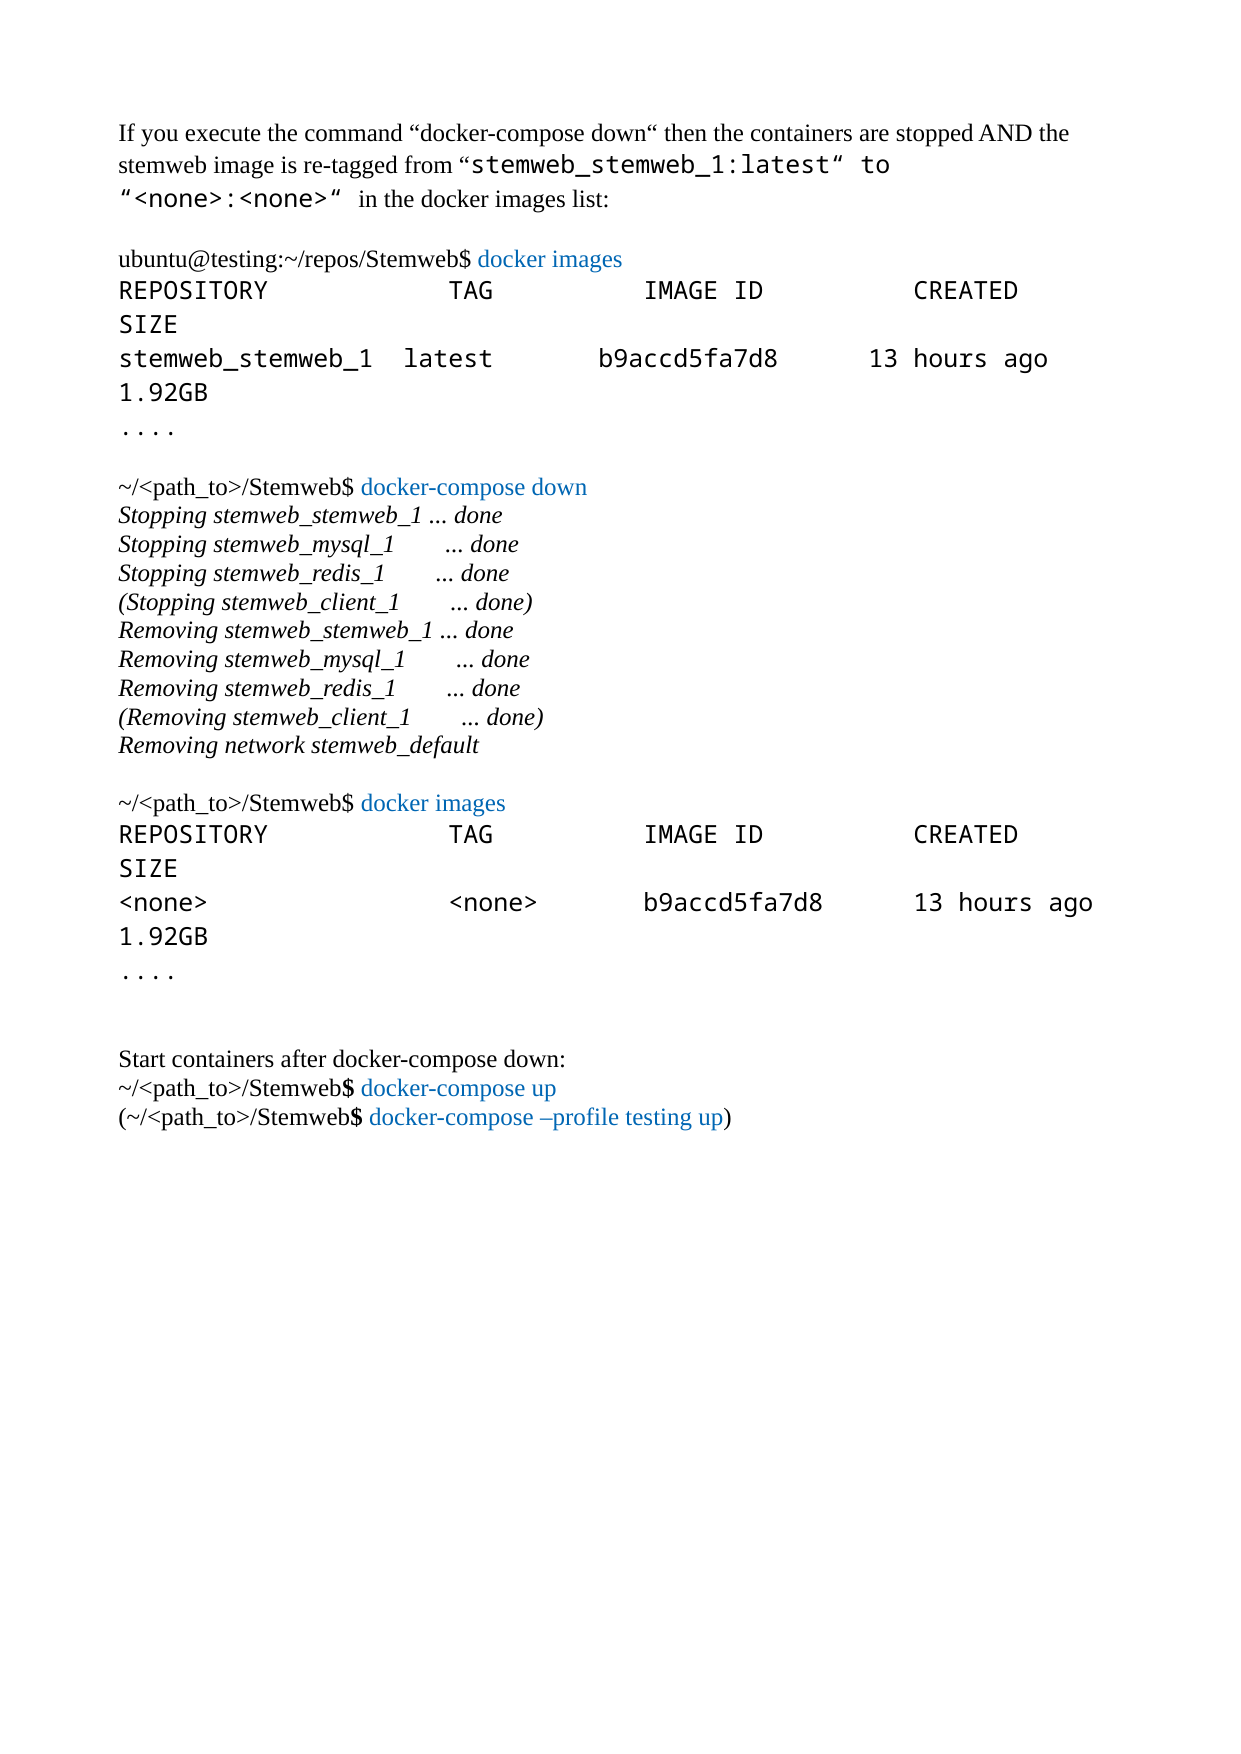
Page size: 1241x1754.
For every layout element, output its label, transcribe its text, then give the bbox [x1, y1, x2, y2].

text stemweb_stemweb_1 latest b9accd5fa7d8 13 hours ago 1.92GB [118, 341, 1122, 409]
text REPOSITORY TAG IMAGE ID CREATED SIZE [118, 817, 1122, 885]
text Removing network stemweb_default [118, 730, 1122, 759]
text Stopping stemweb_stemweb_1 ... done [118, 500, 1122, 529]
text Removing stemweb_redis_1 ... done [118, 673, 1122, 702]
text Start containers after docker-compose down: [118, 1044, 1122, 1073]
text ~/<path_to>/Stemweb$ docker-compose up [118, 1073, 1122, 1102]
text (Removing stemweb_client_1 ... done) [118, 702, 1122, 730]
text ~/<path_to>/Stemweb$ docker images [118, 788, 1122, 817]
text (~/<path_to>/Stemweb$ docker-compose –profile testing up) [118, 1102, 1122, 1131]
text Stopping stemweb_redis_1 ... done [118, 558, 1122, 587]
text .... [118, 409, 1122, 443]
text (Stopping stemweb_client_1 ... done) [118, 587, 1122, 615]
text If you execute the command “docker-compose down“ then the containers are stopped AND the stemweb image is re-tagged from “stemweb_stemweb_1:latest“ to “<none>:<none>“ in the docker images list: [118, 118, 1122, 215]
text ubuntu@testing:~/repos/Stemweb$ docker images [118, 244, 1122, 272]
text <none> <none> b9accd5fa7d8 13 hours ago 1.92GB [118, 885, 1122, 953]
text .... [118, 953, 1122, 987]
text Removing stemweb_mysql_1 ... done [118, 644, 1122, 673]
text ~/<path_to>/Stemweb$ docker-compose down [118, 472, 1122, 500]
text Removing stemweb_stemweb_1 ... done [118, 615, 1122, 644]
text REPOSITORY TAG IMAGE ID CREATED SIZE [118, 272, 1122, 341]
text Stopping stemweb_mysql_1 ... done [118, 529, 1122, 558]
